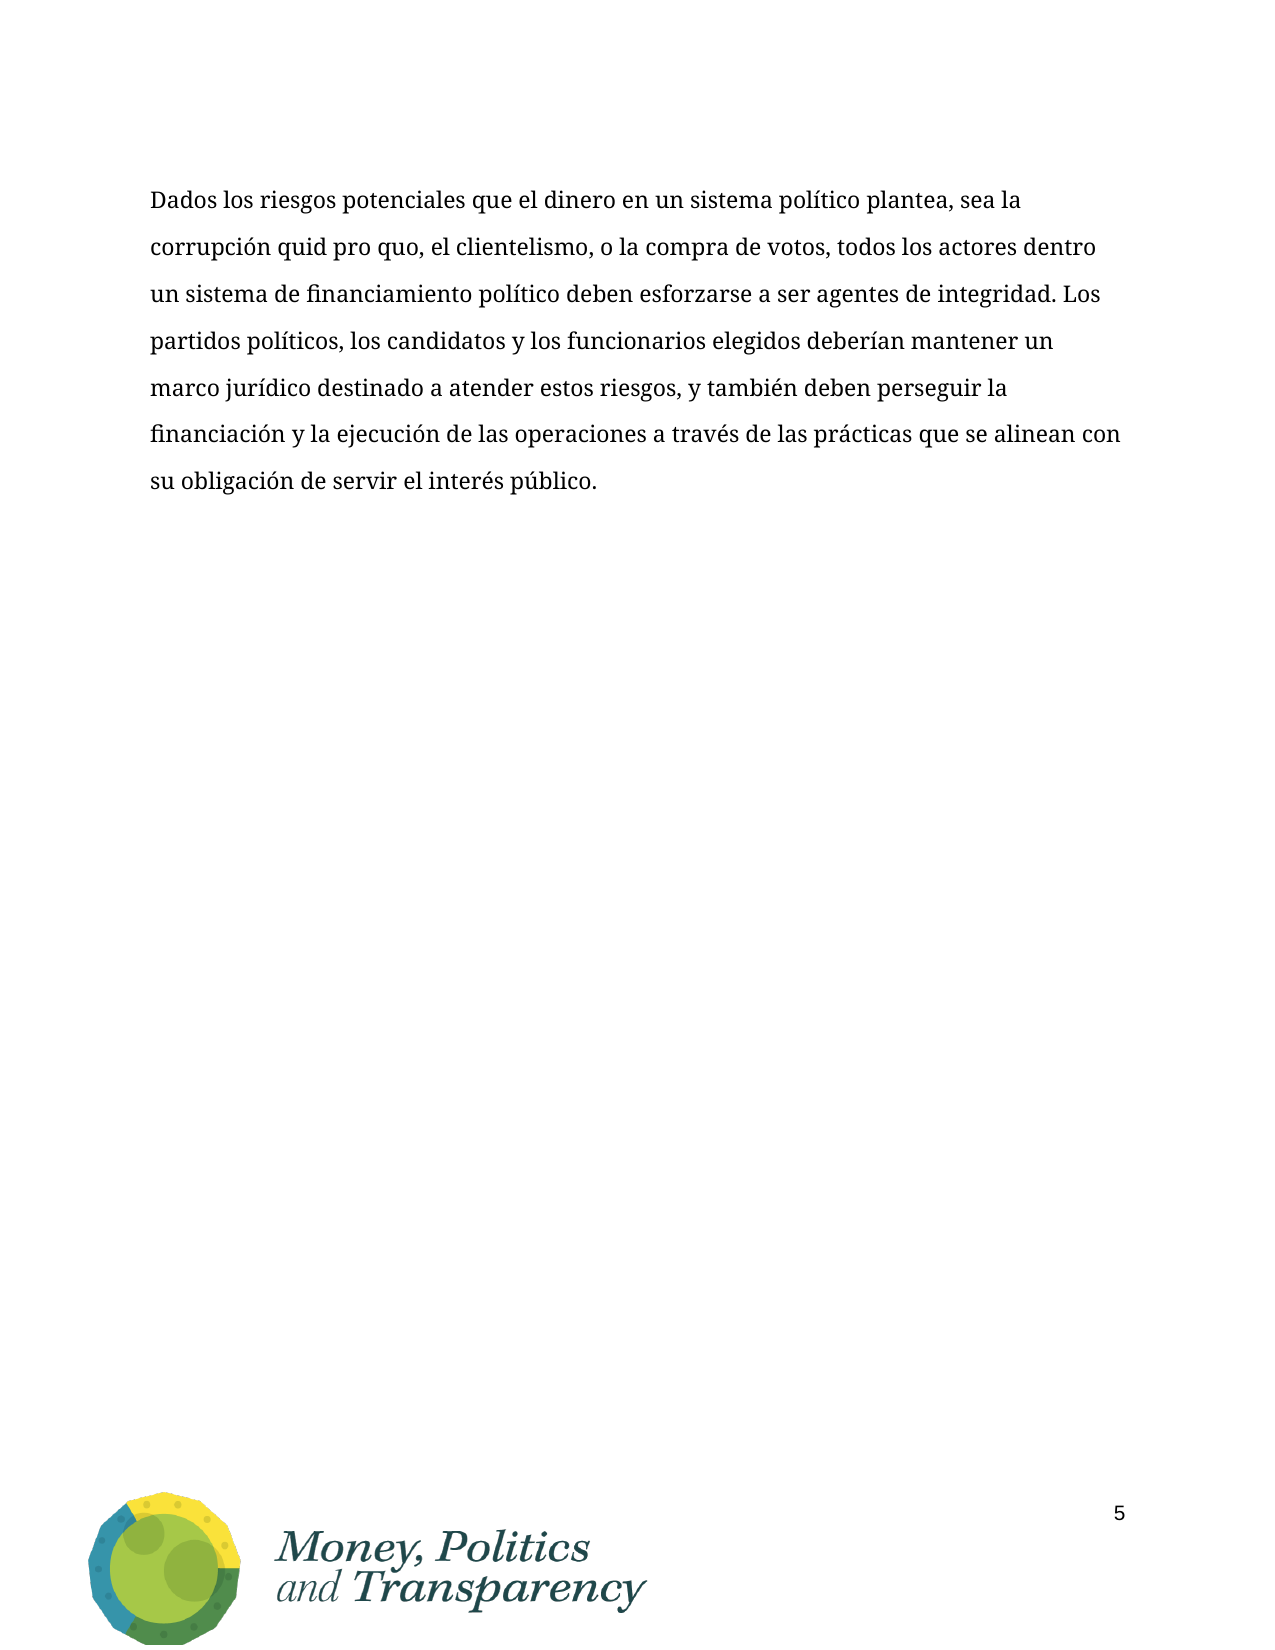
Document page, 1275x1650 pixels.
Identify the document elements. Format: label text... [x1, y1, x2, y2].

picture [87, 1490, 648, 1645]
text Dados los riesgos potenciales que el dinero en un sistema político plantea, sea la corrupción quid pro quo, el clientelismo, o la compra de votos, todos los actores dentro un sistema de financiamiento político deben esforzarse a ser agentes de integridad. Los partidos políticos, los candidatos y los funcionarios elegidos deberían mantener un marco jurídico destinado a atender estos riesgos, y también deben perseguir la financiación y la ejecución de las operaciones a través de las prácticas que se alinean con su obligación de servir el interés público. [150, 184, 1125, 497]
